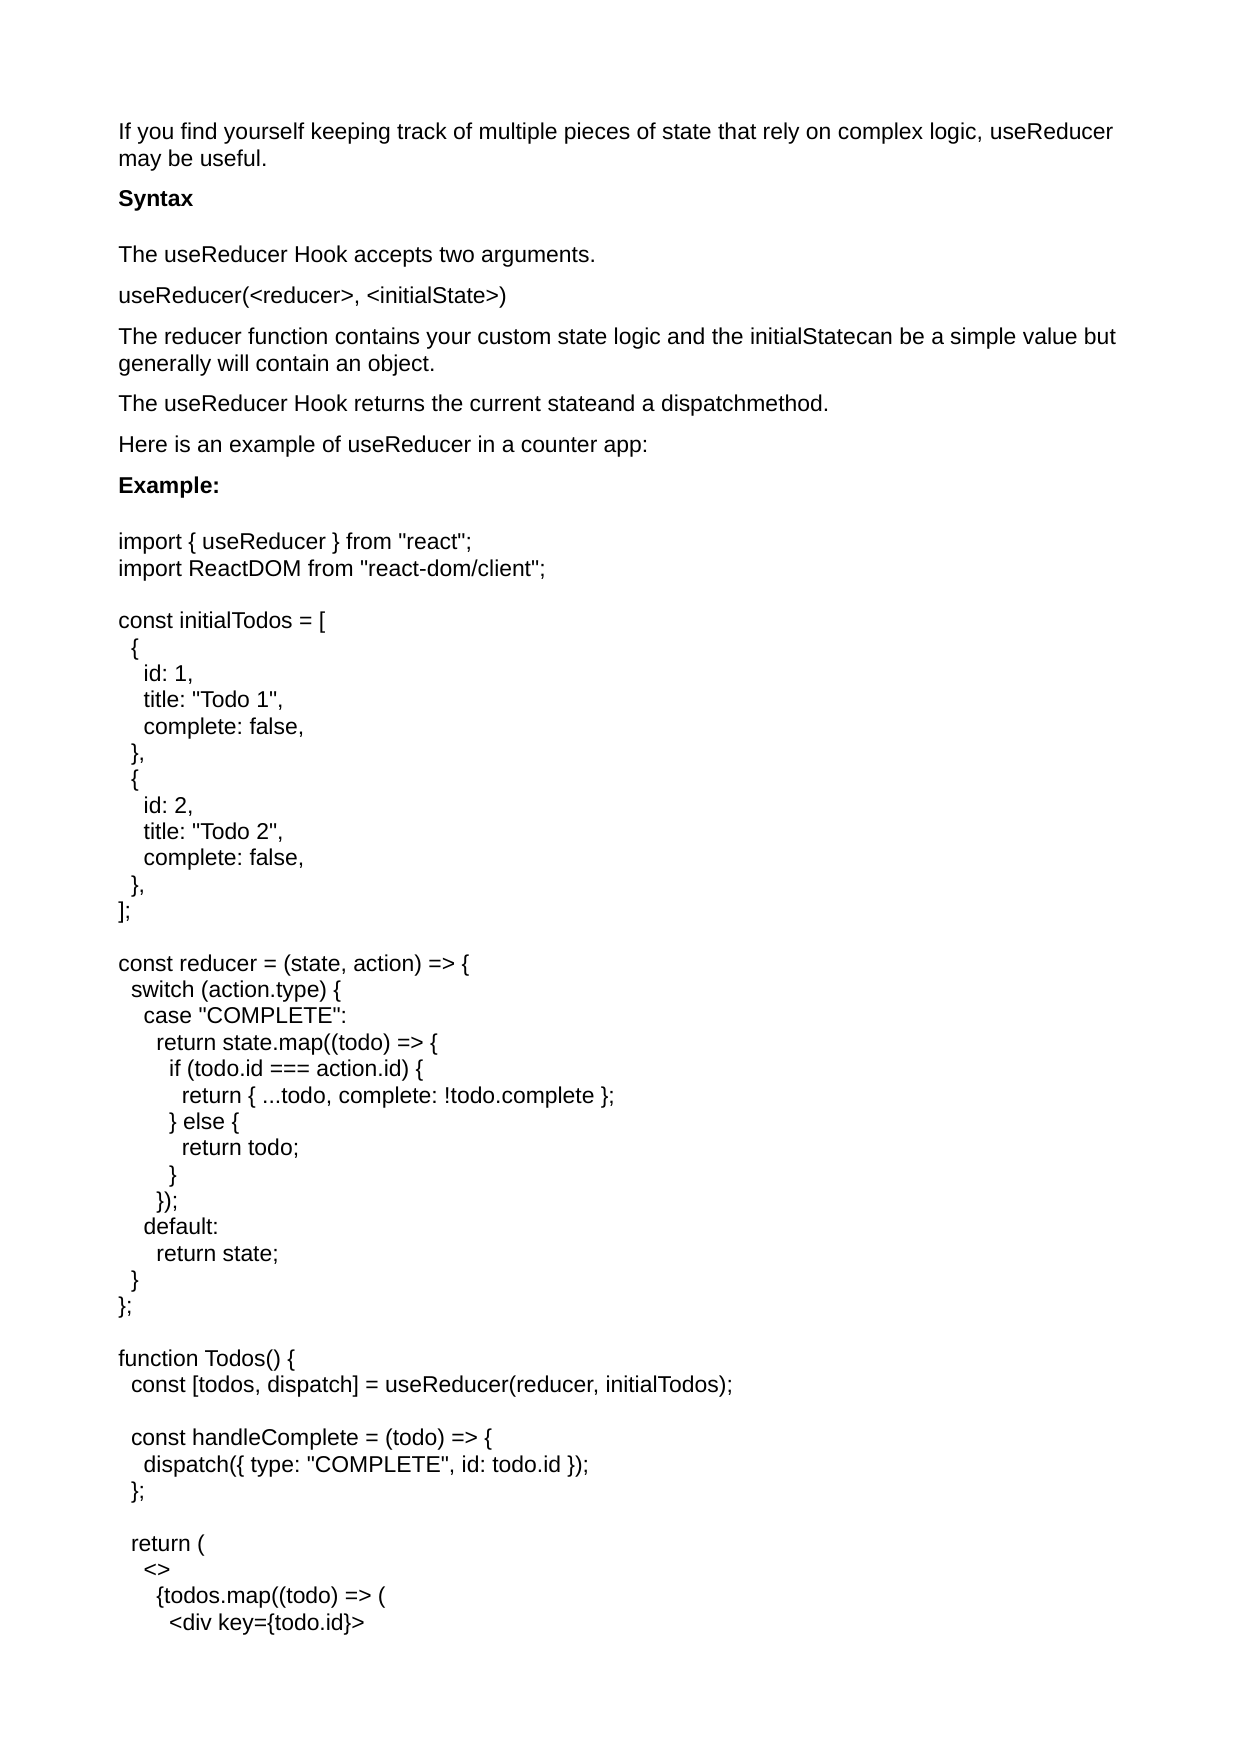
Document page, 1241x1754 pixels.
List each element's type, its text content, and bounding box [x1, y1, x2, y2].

text case "COMPLETE": [118, 1002, 1122, 1029]
text Here is an example of useReducer in a counter app: [118, 431, 1122, 458]
text return { ...todo, complete: !todo.complete }; [118, 1082, 1122, 1108]
text { [118, 765, 1122, 792]
text const [todos, dispatch] = useReducer(reducer, initialTodos); [118, 1371, 1122, 1398]
text default: [118, 1213, 1122, 1240]
text }; [118, 1477, 1122, 1503]
text }, [118, 739, 1122, 765]
text dispatch({ type: "COMPLETE", id: todo.id }); [118, 1451, 1122, 1477]
text }, [118, 871, 1122, 897]
text import { useReducer } from "react"; [118, 528, 1122, 554]
text id: 2, [118, 792, 1122, 818]
text } [118, 1161, 1122, 1187]
text ]; [118, 897, 1122, 923]
text } else { [118, 1108, 1122, 1134]
subtitle Syntax [118, 185, 1122, 212]
text switch (action.type) { [118, 976, 1122, 1002]
text import ReactDOM from "react-dom/client"; [118, 554, 1122, 581]
text useReducer(<reducer>, <initialState>) [118, 282, 1122, 308]
text complete: false, [118, 713, 1122, 739]
text }; [118, 1292, 1122, 1319]
text if (todo.id === action.id) { [118, 1055, 1122, 1082]
text {todos.map((todo) => ( [118, 1582, 1122, 1609]
text <div key={todo.id}> [118, 1609, 1122, 1635]
subtitle Example: [118, 472, 1122, 499]
text title: "Todo 1", [118, 686, 1122, 713]
text return ( [118, 1529, 1122, 1556]
text } [118, 1266, 1122, 1292]
text return state; [118, 1240, 1122, 1266]
text }); [118, 1187, 1122, 1213]
text <> [118, 1556, 1122, 1582]
text The useReducer Hook accepts two arguments. [118, 241, 1122, 268]
text The reducer function contains your custom state logic and the initialStatecan be a simple value but generally will contain an object. [118, 323, 1122, 376]
text If you find yourself keeping track of multiple pieces of state that rely on complex logic, useReducer may be useful. [118, 118, 1122, 171]
text id: 1, [118, 660, 1122, 686]
text const initialTodos = [ [118, 607, 1122, 633]
text return state.map((todo) => { [118, 1029, 1122, 1055]
text { [118, 633, 1122, 660]
text const handleComplete = (todo) => { [118, 1424, 1122, 1451]
text function Todos() { [118, 1345, 1122, 1371]
text complete: false, [118, 844, 1122, 871]
text The useReducer Hook returns the current stateand a dispatchmethod. [118, 390, 1122, 417]
text title: "Todo 2", [118, 818, 1122, 844]
text return todo; [118, 1134, 1122, 1161]
text const reducer = (state, action) => { [118, 950, 1122, 976]
